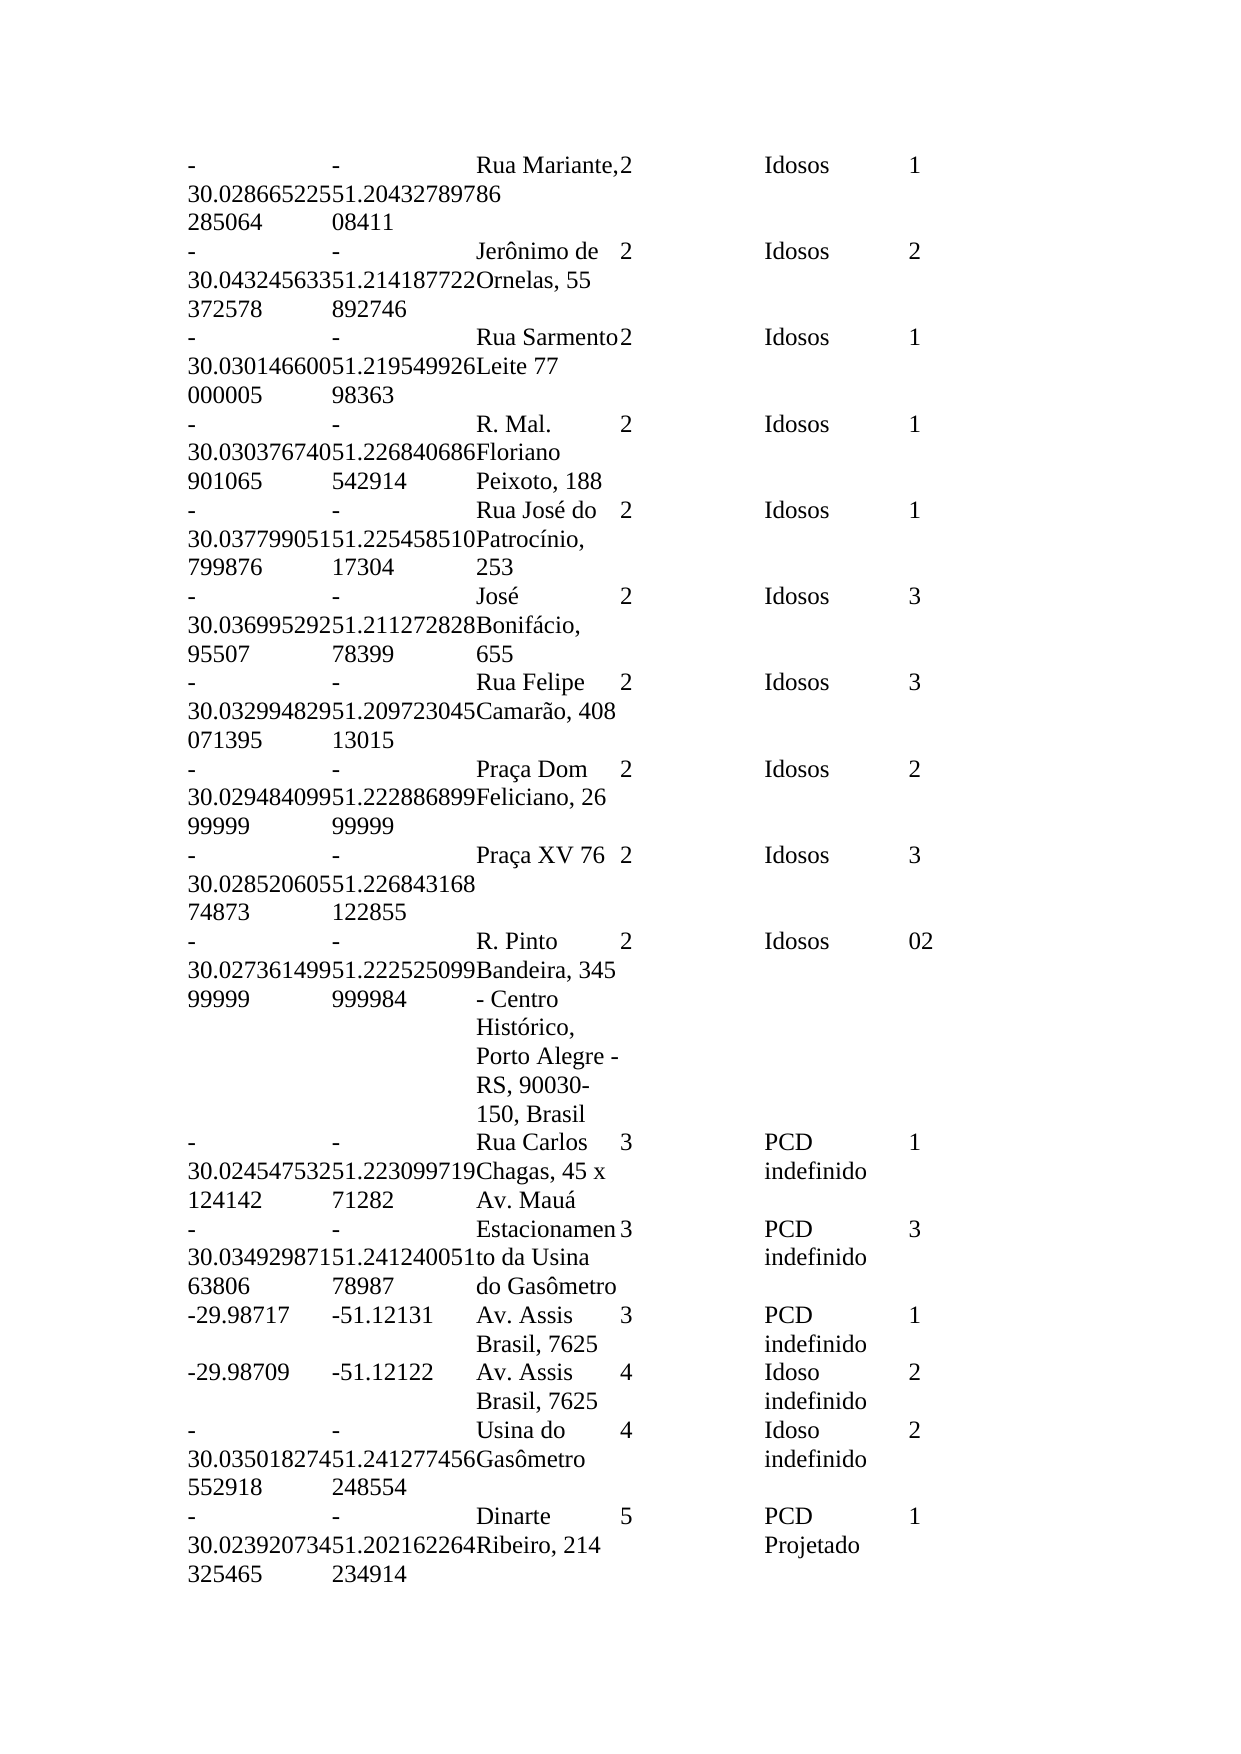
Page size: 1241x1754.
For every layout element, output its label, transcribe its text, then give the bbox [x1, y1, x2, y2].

table_cell 3 [620, 1214, 764, 1300]
table_cell Jerônimo de Ornelas, 55 [476, 236, 620, 322]
table_cell -51.241277456248554 [332, 1415, 476, 1501]
table_cell 1 [908, 1501, 1053, 1587]
table_cell Idosos [764, 754, 908, 840]
table_cell 1 [908, 150, 1053, 236]
table_cell Idosos [764, 926, 908, 1127]
table_cell -51.22545851017304 [332, 495, 476, 581]
table_cell 1 [908, 1300, 1053, 1357]
table_cell 1 [908, 495, 1053, 581]
table_cell -30.030146600000005 [188, 323, 332, 409]
table_cell -30.024547532124142 [188, 1128, 332, 1214]
table_cell -51.22309971971282 [332, 1128, 476, 1214]
table_cell 3 [620, 1300, 764, 1357]
table_cell -51.226843168122855 [332, 840, 476, 926]
table_cell 1 [908, 1128, 1053, 1214]
table_cell R. Mal. Floriano Peixoto, 188 [476, 409, 620, 495]
table_cell -30.02852060574873 [188, 840, 332, 926]
table_cell -51.24124005178987 [332, 1214, 476, 1300]
table_cell Idoso indefinido [764, 1358, 908, 1415]
table_cell -29.98709 [188, 1358, 332, 1415]
table_cell -30.035018274552918 [188, 1415, 332, 1501]
table_cell -51.21127282878399 [332, 581, 476, 667]
table_cell 2 [620, 668, 764, 754]
table_cell Praça Dom Feliciano, 26 [476, 754, 620, 840]
table_cell 3 [908, 581, 1053, 667]
table_cell PCD indefinido [764, 1300, 908, 1357]
table_cell Av. Assis Brasil, 7625 [476, 1358, 620, 1415]
table_cell Rua Felipe Camarão, 408 [476, 668, 620, 754]
table_cell Idosos [764, 409, 908, 495]
table_cell Dinarte Ribeiro, 214 [476, 1501, 620, 1587]
table_cell PCD indefinido [764, 1128, 908, 1214]
table_cell -30.028665225285064 [188, 150, 332, 236]
table_cell PCD indefinido [764, 1214, 908, 1300]
table_cell 4 [620, 1358, 764, 1415]
table_cell Praça XV 76 [476, 840, 620, 926]
table_cell -30.03492987163806 [188, 1214, 332, 1300]
table_cell -30.02736149999999 [188, 926, 332, 1127]
table_cell 2 [908, 1415, 1053, 1501]
table_cell -51.12122 [332, 1358, 476, 1415]
table_cell -29.98717 [188, 1300, 332, 1357]
table_cell -51.22288689999999 [332, 754, 476, 840]
table_cell -51.20972304513015 [332, 668, 476, 754]
table_cell -30.032994829071395 [188, 668, 332, 754]
table_cell -30.023920734325465 [188, 1501, 332, 1587]
table_cell 2 [620, 236, 764, 322]
table_cell -30.02948409999999 [188, 754, 332, 840]
table_cell Idosos [764, 150, 908, 236]
table_cell -30.030376740901065 [188, 409, 332, 495]
table_cell 3 [908, 1214, 1053, 1300]
table_cell Idosos [764, 236, 908, 322]
table_cell 2 [620, 840, 764, 926]
table_cell 5 [620, 1501, 764, 1587]
table_cell Rua Carlos Chagas, 45 x Av. Mauá [476, 1128, 620, 1214]
table_cell Rua Mariante, 86 [476, 150, 620, 236]
table_cell 2 [908, 236, 1053, 322]
table_cell Idosos [764, 581, 908, 667]
table_cell Idosos [764, 323, 908, 409]
table_cell Av. Assis Brasil, 7625 [476, 1300, 620, 1357]
table_cell Estacionamento da Usina do Gasômetro [476, 1214, 620, 1300]
table_cell 2 [908, 1358, 1053, 1415]
table_cell -30.037799051799876 [188, 495, 332, 581]
table_cell Idosos [764, 840, 908, 926]
table_cell Idoso indefinido [764, 1415, 908, 1501]
table_cell 3 [620, 1128, 764, 1214]
table_cell -51.226840686542914 [332, 409, 476, 495]
table_cell -51.20432789708411 [332, 150, 476, 236]
table_cell PCD Projetado [764, 1501, 908, 1587]
table_cell 2 [620, 150, 764, 236]
table_cell -30.043245633372578 [188, 236, 332, 322]
table_cell 2 [620, 409, 764, 495]
table_cell Usina do Gasômetro [476, 1415, 620, 1501]
table_cell 3 [908, 668, 1053, 754]
table_cell -51.202162264234914 [332, 1501, 476, 1587]
table_cell Idosos [764, 495, 908, 581]
table_cell 2 [620, 754, 764, 840]
table_cell 3 [908, 840, 1053, 926]
table_cell Rua Sarmento Leite 77 [476, 323, 620, 409]
table_cell -51.21954992698363 [332, 323, 476, 409]
table_cell 2 [620, 495, 764, 581]
table_cell -51.12131 [332, 1300, 476, 1357]
table_cell -51.214187722892746 [332, 236, 476, 322]
table_cell Idosos [764, 668, 908, 754]
table_cell 2 [908, 754, 1053, 840]
table_cell -30.03699529295507 [188, 581, 332, 667]
table_cell 4 [620, 1415, 764, 1501]
table_cell 2 [620, 323, 764, 409]
table_cell -51.222525099999984 [332, 926, 476, 1127]
table_cell 1 [908, 323, 1053, 409]
table_cell R. Pinto Bandeira, 345 - Centro Histórico, Porto Alegre - RS, 90030-150, Brasil [476, 926, 620, 1127]
table_cell 02 [908, 926, 1053, 1127]
table_cell 2 [620, 926, 764, 1127]
table_cell 1 [908, 409, 1053, 495]
table_cell José Bonifácio, 655 [476, 581, 620, 667]
table_cell Rua José do Patrocínio, 253 [476, 495, 620, 581]
table_cell 2 [620, 581, 764, 667]
